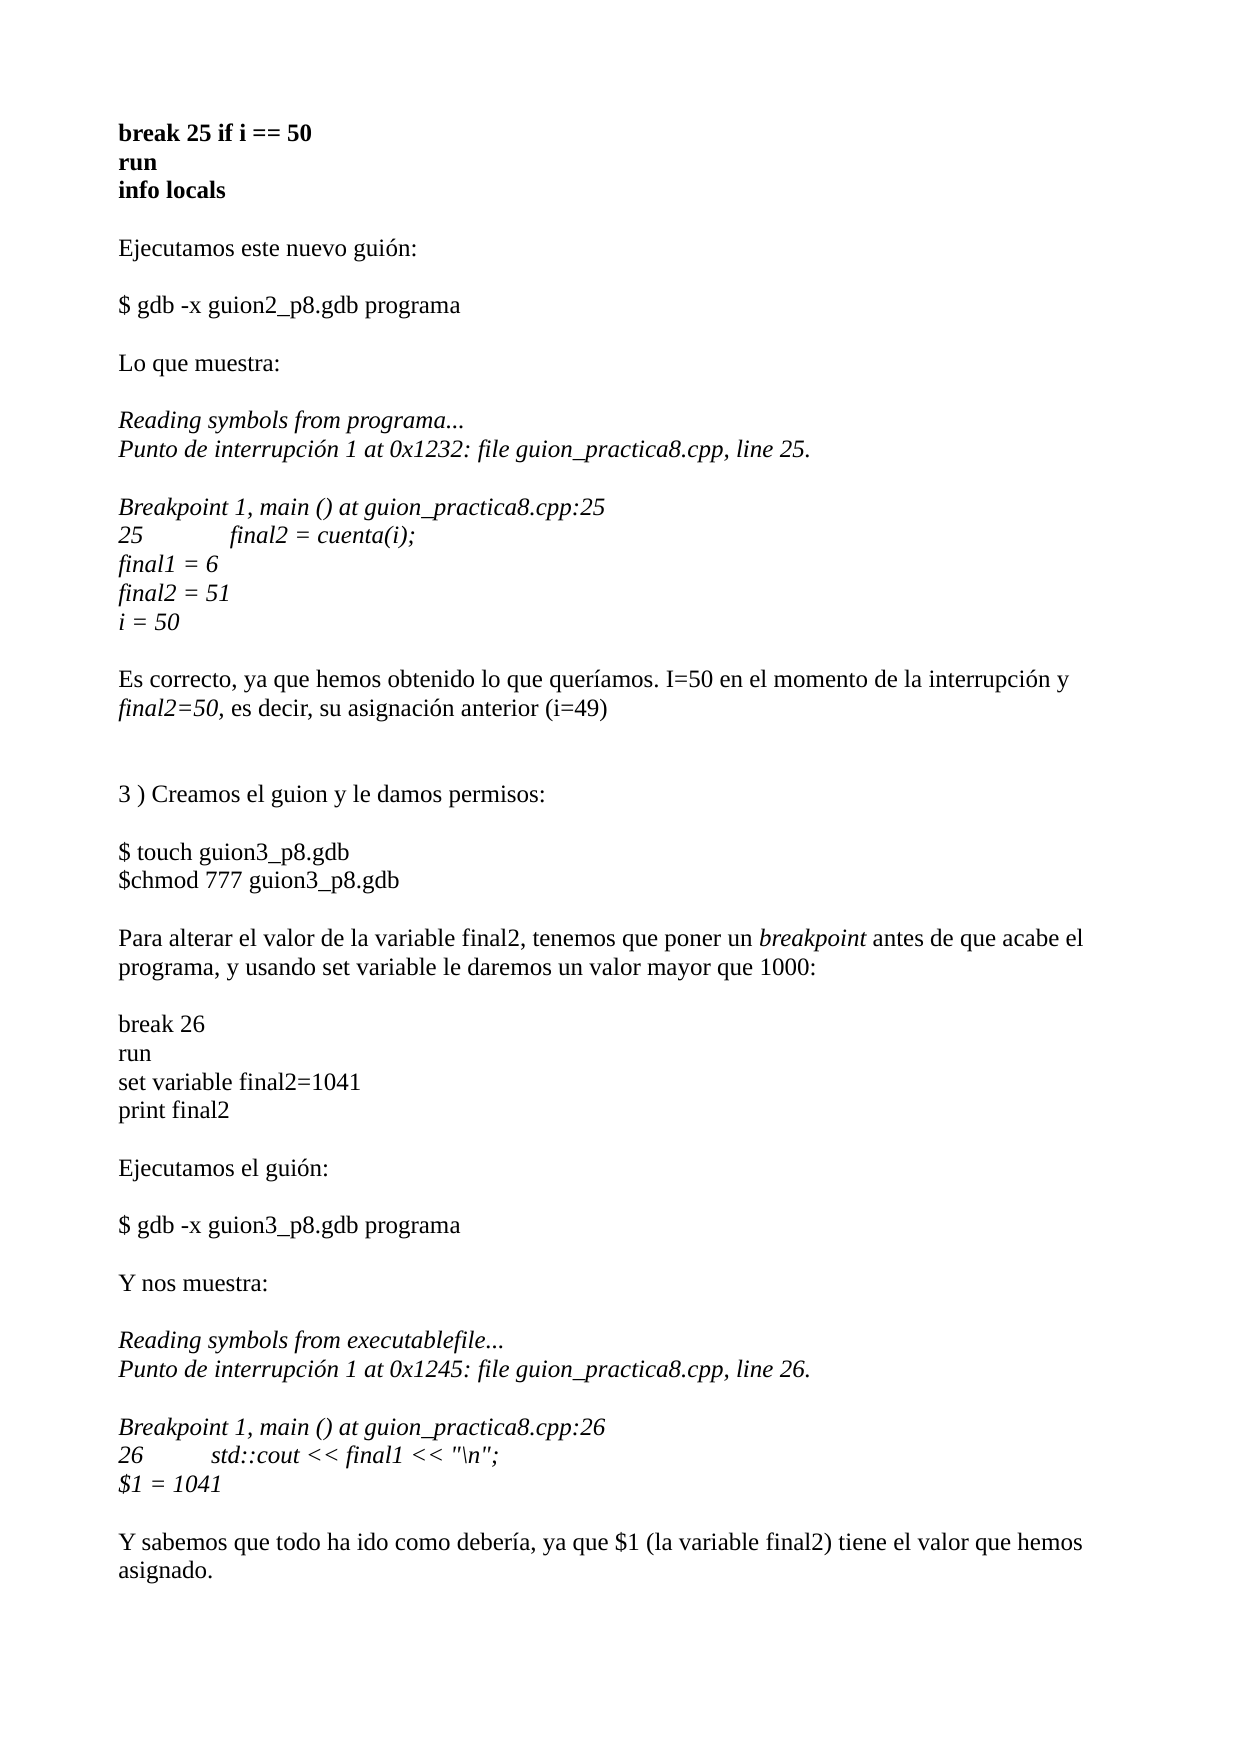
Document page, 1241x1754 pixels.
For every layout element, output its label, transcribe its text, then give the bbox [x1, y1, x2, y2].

text Breakpoint 1, main () at guion_practica8.cpp:25 [118, 492, 1122, 521]
text Punto de interrupción 1 at 0x1232: file guion_practica8.cpp, line 25. [118, 434, 1122, 463]
text $chmod 777 guion3_p8.gdb [118, 866, 1122, 894]
text Lo que muestra: [118, 348, 1122, 377]
text Es correcto, ya que hemos obtenido lo que queríamos. I=50 en el momento de la interrupción y final2=50, es decir, su asignación anterior (i=49) [118, 664, 1122, 722]
text $ gdb -x guion3_p8.gdb programa [118, 1211, 1122, 1239]
text Para alterar el valor de la variable final2, tenemos que poner un breakpoint antes de que acabe el programa, y usando set variable le daremos un valor mayor que 1000: [118, 923, 1122, 981]
text set variable final2=1041 [118, 1067, 1122, 1096]
text run [118, 1038, 1122, 1067]
text Y nos muestra: [118, 1268, 1122, 1297]
text break 25 if i == 50 [118, 118, 1122, 147]
text Ejecutamos este nuevo guión: [118, 233, 1122, 262]
text $1 = 1041 [118, 1469, 1122, 1498]
text $ gdb -x guion2_p8.gdb programa [118, 291, 1122, 319]
text Reading symbols from executablefile... [118, 1326, 1122, 1354]
text 25 final2 = cuenta(i); [118, 521, 1122, 549]
text Y sabemos que todo ha ido como debería, ya que $1 (la variable final2) tiene el valor que hemos asignado. [118, 1527, 1122, 1584]
text $ touch guion3_p8.gdb [118, 837, 1122, 866]
text break 26 [118, 1009, 1122, 1038]
text 26 std::cout << final1 << "\n"; [118, 1441, 1122, 1469]
text final1 = 6 [118, 549, 1122, 578]
text 3 ) Creamos el guion y le damos permisos: [118, 779, 1122, 808]
text i = 50 [118, 607, 1122, 636]
text print final2 [118, 1096, 1122, 1124]
text Breakpoint 1, main () at guion_practica8.cpp:26 [118, 1412, 1122, 1441]
text Punto de interrupción 1 at 0x1245: file guion_practica8.cpp, line 26. [118, 1354, 1122, 1383]
text Ejecutamos el guión: [118, 1153, 1122, 1182]
text final2 = 51 [118, 578, 1122, 607]
text Reading symbols from programa... [118, 406, 1122, 434]
text info locals [118, 176, 1122, 204]
text run [118, 147, 1122, 176]
